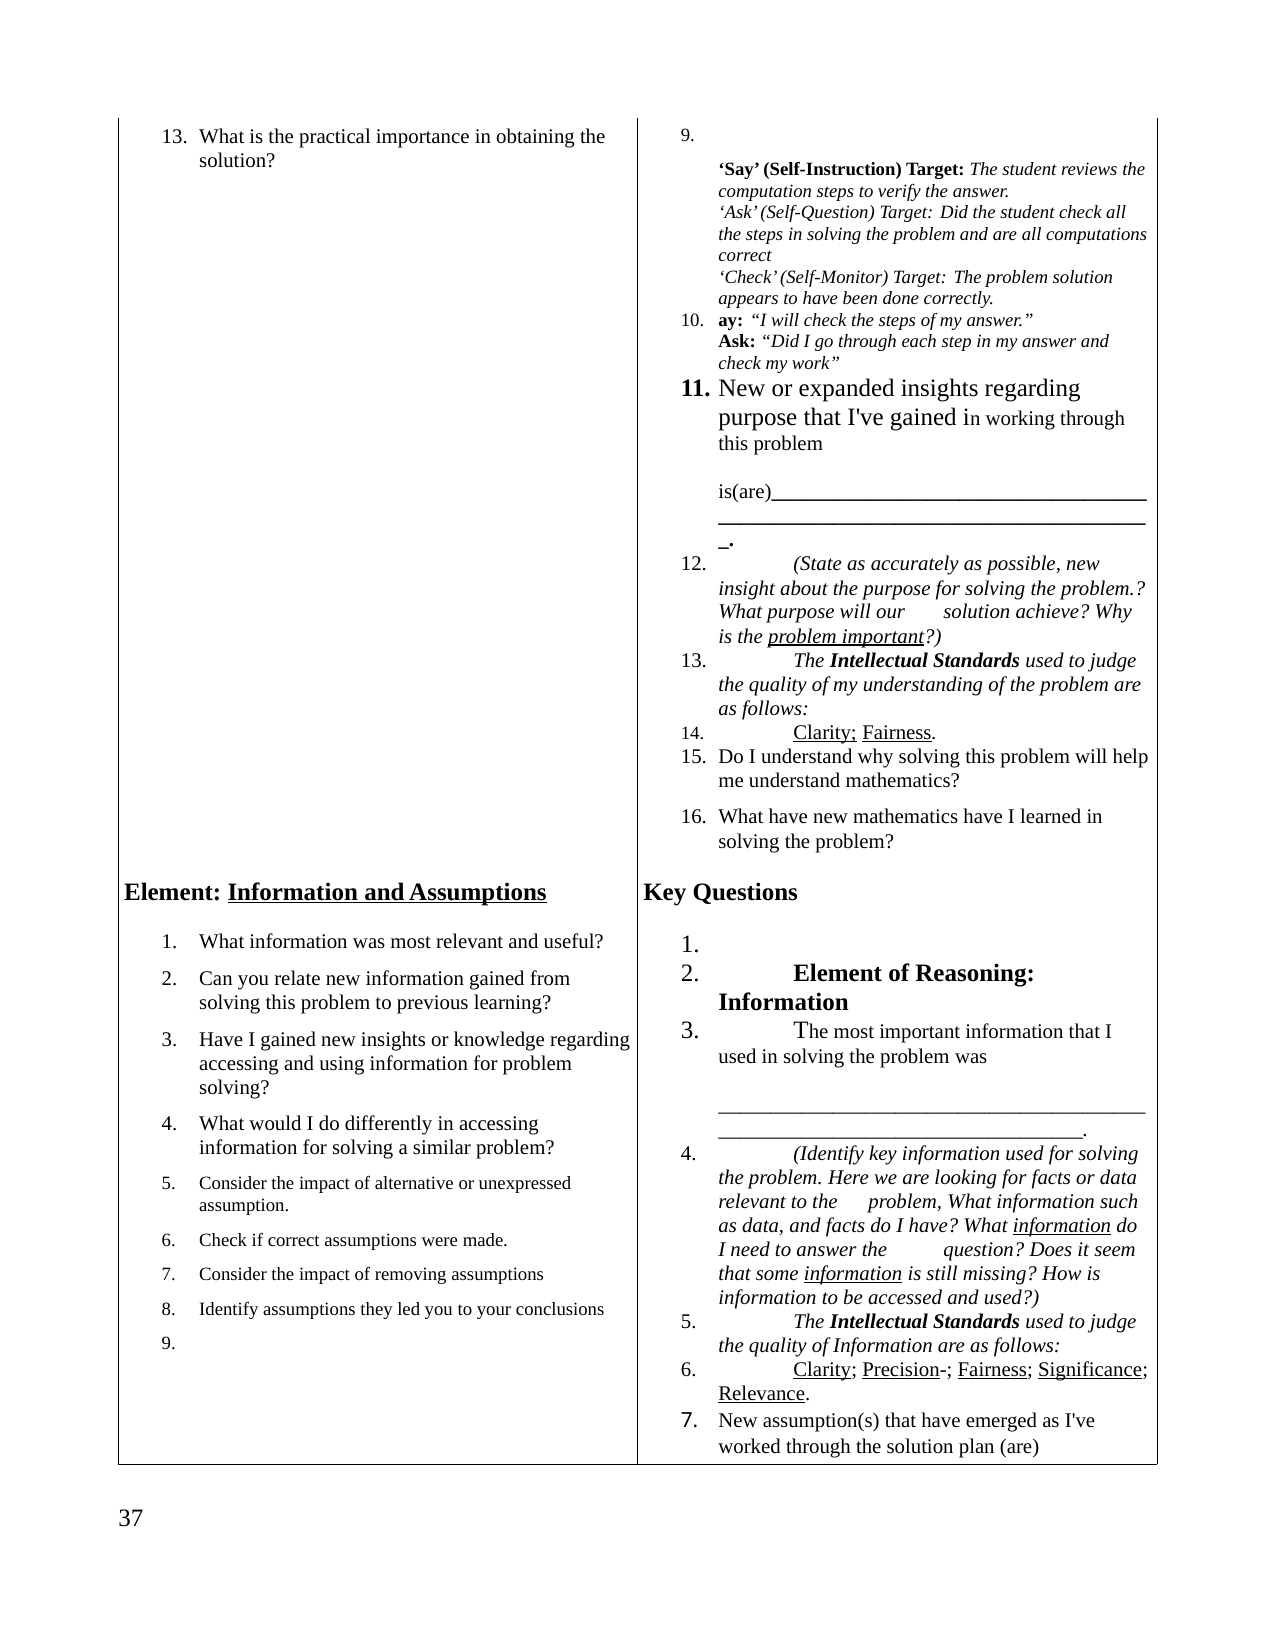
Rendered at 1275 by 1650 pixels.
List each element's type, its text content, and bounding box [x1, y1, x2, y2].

table_cell Did I answer the question? Can I explain and justify my answer? Did my understanding of the question change as I worked through the problem? How can this problem be extended to other types of problems? Were all problem conditions met? Does your answer make sense? Did you answe Does your answer make sense? Did you answer all of the questions? · What did you learn by doing this? · Could you have done this problem another way – maybe even an easier wa Why is the problem important? What is the practical importance in obtaining the solution? [119, 118, 637, 871]
table_cell Element: Information and Assumptions [119, 871, 637, 923]
table_cell The key question(s) or problem(s) is (are) did I solve the problem? What have I learned from solving the problem or answering the question?______________________________________________________________. The Intellectual Standards used to judge the quality of my understanding of the problem are as follows: Clarity; Accurate; Precision;; Fairness. What did I learn from solving this problem (new content, processes, improved learning of particular mathematical concepts? Can I describe a more effective or efficient process How was my solution process similar to or different than other problems? Was my solution different from my expectations or estimate ‘Say’ (Self-Instruction) Target: The student reviews the computation steps to verify the answer. ‘Ask’ (Self-Question) Target: Did the student check all the steps in solving the problem and are all computations correct‌ ‘Check’ (Self-Monitor) Target: The problem solution appears to have been done correctly. ay: “I will check the steps of my answer.” Ask: “Did I go through each step in my answer and check my work‌” New or expanded insights regarding purpose that I've gained in working through this problem is(are)______________________________________________________________________________. (State as accurately as possible, new insight about the purpose for solving the problem.? What purpose will our solution achieve? Why is the problem important?) The Intellectual Standards used to judge the quality of my understanding of the problem are as follows: Clarity; Fairness. Do I understand why solving this problem will help me understand mathematics? What have new mathematics have I learned in solving the problem? [638, 118, 1157, 871]
table_cell Key Questions [638, 871, 1157, 923]
table_cell What information was most relevant and useful? Can you relate new information gained from solving this problem to previous learning? Have I gained new insights or knowledge regarding accessing and using information for problem solving? What would I do differently in accessing information for solving a similar problem? Consider the impact of alternative or unexpressed assumption. Check if correct assumptions were made. Consider the impact of removing assumptions Identify assumptions they led you to your conclusions [119, 924, 637, 1463]
table_cell Element of Reasoning: Information The most important information that I used in solving the problem was ____________________________________________________________________________. (Identify key information used for solving the problem. Here we are looking for facts or data relevant to the problem, What information such as data, and facts do I have? What information do I need to answer the question? Does it seem that some information is still missing? How is information to be accessed and used?) The Intellectual Standards used to judge the quality of Information are as follows: Clarity; Precision-; Fairness; Significance; Relevance. New assumption(s) that have emerged as I've worked through the solution plan (are) ___________________________________________________________________. (What did I take for granted? What assumptions did I make? Are our assumptions justifiable? The Intellectual Standards used to judge the quality and reasonableness of my assumptions needed to understand and solve this problem are as follows: Clarity; Accurate [638, 924, 1157, 1463]
